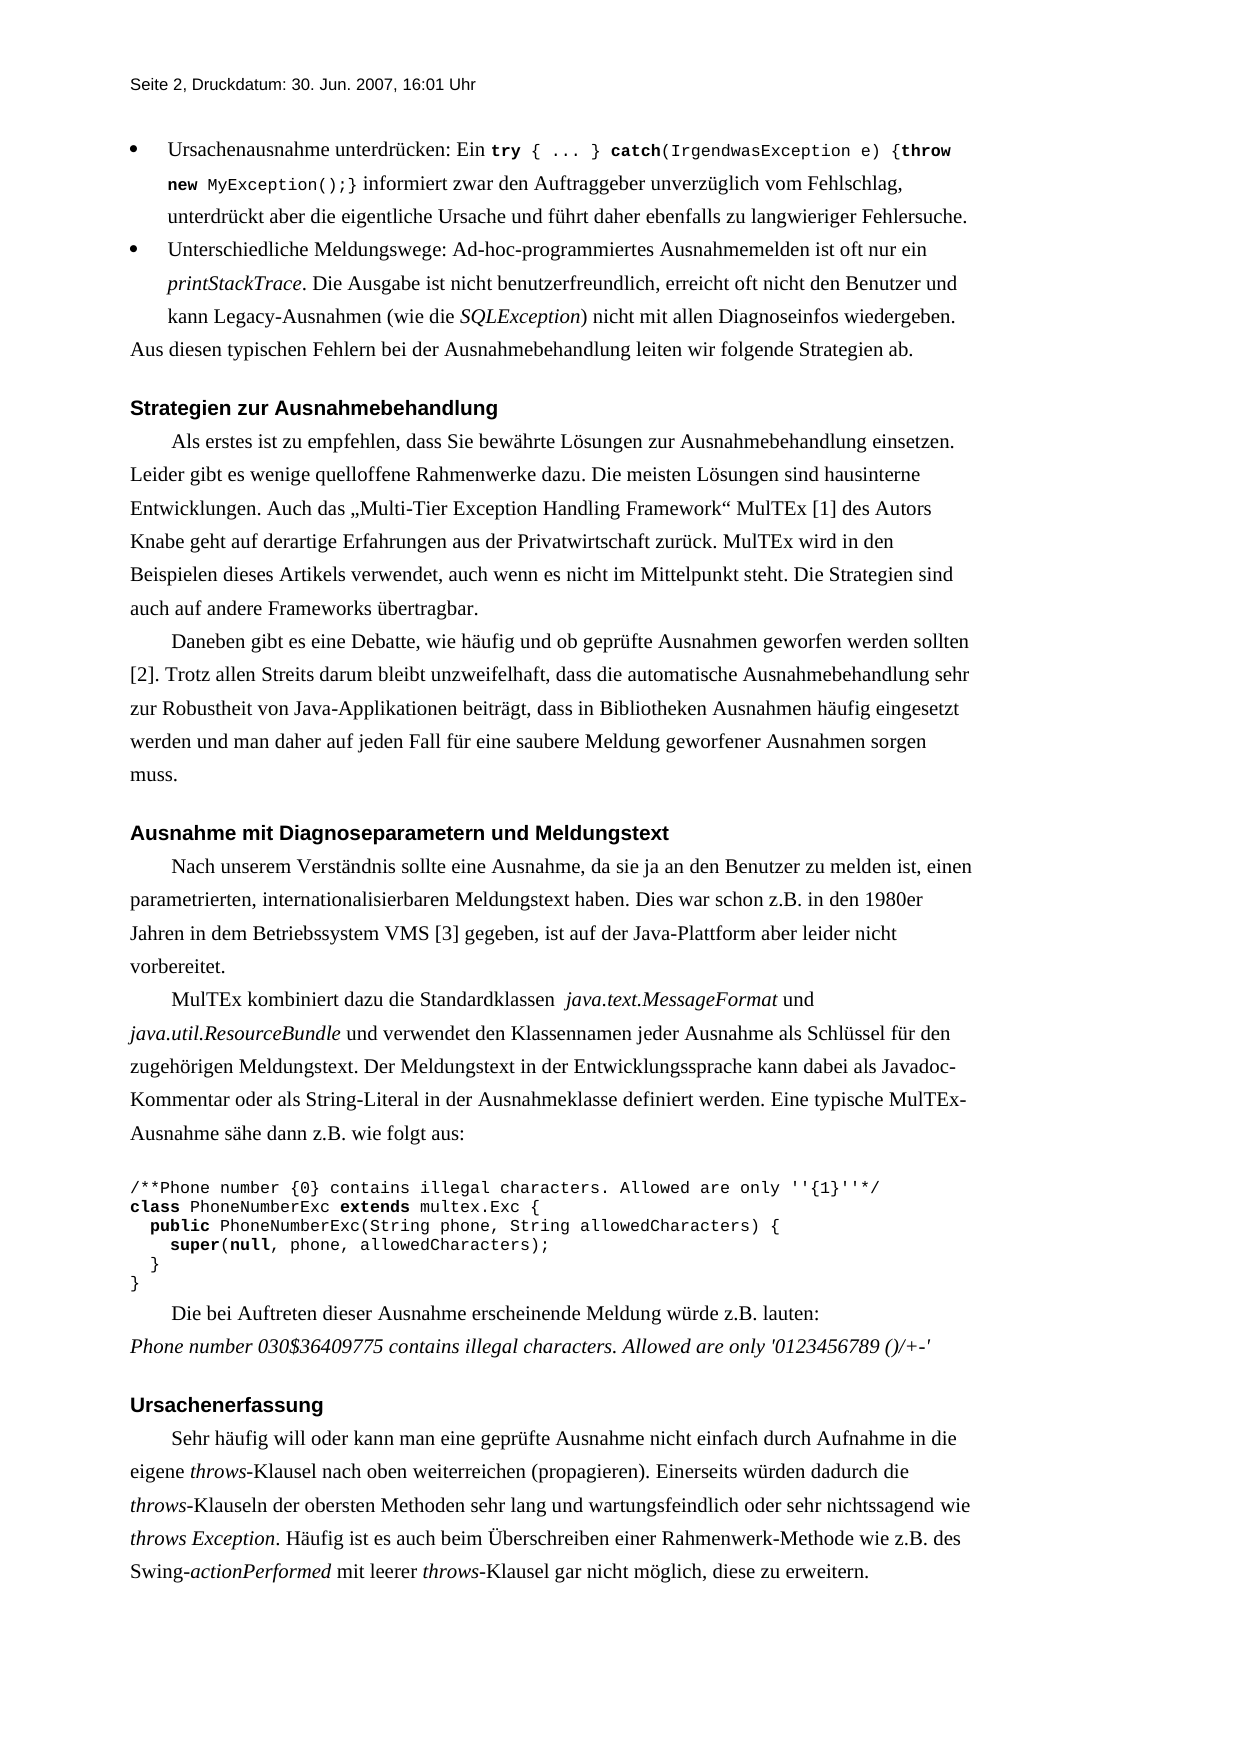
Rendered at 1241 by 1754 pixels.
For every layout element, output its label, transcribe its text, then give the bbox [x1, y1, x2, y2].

text Nach unserem Verständnis sollte eine Ausnahme, da sie ja an den Benutzer zu melden ist, einen parametrierten, internationalisierbaren Meldungstext haben. Dies war schon z.B. in den 1980er Jahren in dem Betriebssystem VMS [3] gegeben, ist auf der Java-Plattform aber leider nicht vorbereitet. [130, 847, 974, 980]
text public PhoneNumberExc(String phone, String allowedCharacters) { [130, 1218, 974, 1237]
text } [130, 1275, 974, 1294]
text } [130, 1256, 974, 1275]
text Die bei Auftreten dieser Ausnahme erscheinende Meldung würde z.B. lauten: Phone number 030$36409775 contains illegal characters. Allowed are only '0123456789 ()/+-' [130, 1294, 974, 1360]
text Strategien zur Ausnahmebehandlung [130, 388, 974, 422]
text Daneben gibt es eine Debatte, wie häufig und ob geprüfte Ausnahmen geworfen werden sollten [2]. Trotz allen Streits darum bleibt unzweifelhaft, dass die automatische Ausnahmebehandlung sehr zur Robustheit von Java-Applikationen beiträgt, dass in Bibliotheken Ausnahmen häufig eingesetzt werden und man daher auf jeden Fall für eine saubere Meldung geworfener Ausnahmen sorgen muss. [130, 622, 974, 788]
text MulTEx kombiniert dazu die Standardklassen java.text.MessageFormat und java.util.ResourceBundle und verwendet den Klassennamen jeder Ausnahme als Schlüssel für den zugehörigen Meldungstext. Der Meldungstext in der Entwicklungssprache kann dabei als Javadoc-Kommentar oder als String-Literal in der Ausnahmeklasse definiert werden. Eine typische MulTEx-Ausnahme sähe dann z.B. wie folgt aus: [130, 980, 974, 1147]
text Aus diesen typischen Fehlern bei der Ausnahmebehandlung leiten wir folgende Strategien ab. [130, 330, 974, 363]
list Unterschiedliche Meldungswege: Ad-hoc-programmiertes Ausnahmemelden ist oft nur ein printStackTrace. Die Ausgabe ist nicht benutzerfreundlich, erreicht oft nicht den Benutzer und kann Legacy-Ausnahmen (wie die SQLException) nicht mit allen Diagnoseinfos wiedergeben. [130, 230, 974, 330]
text super(null, phone, allowedCharacters); [130, 1237, 974, 1256]
text Ursachenerfassung [130, 1385, 974, 1419]
list Ursachenausnahme unterdrücken: Ein try { ... } catch(IrgendwasException e) {throw new MyException();} informiert zwar den Auftraggeber unverzüglich vom Fehlschlag, unterdrückt aber die eigentliche Ursache und führt daher ebenfalls zu langwieriger Fehlersuche. [130, 130, 974, 230]
text Sehr häufig will oder kann man eine geprüfte Ausnahme nicht einfach durch Aufnahme in die eigene throws-Klausel nach oben weiterreichen (propagieren). Einerseits würden dadurch die throws-Klauseln der obersten Methoden sehr lang und wartungsfeindlich oder sehr nichtssagend wie throws Exception. Häufig ist es auch beim Überschreiben einer Rahmenwerk-Methode wie z.B. des Swing-actionPerformed mit leerer throws-Klausel gar nicht möglich, diese zu erweitern. [130, 1419, 974, 1585]
text Ausnahme mit Diagnoseparametern und Meldungstext [130, 813, 974, 847]
text class PhoneNumberExc extends multex.Exc { [130, 1199, 974, 1218]
text /**Phone number {0} contains illegal characters. Allowed are only ''{1}''*/ [130, 1180, 974, 1199]
text Als erstes ist zu empfehlen, dass Sie bewährte Lösungen zur Ausnahmebehandlung einsetzen. Leider gibt es wenige quelloffene Rahmenwerke dazu. Die meisten Lösungen sind hausinterne Entwicklungen. Auch das „Multi-Tier Exception Handling Framework“ MulTEx [1] des Autors Knabe geht auf derartige Erfahrungen aus der Privatwirtschaft zurück. MulTEx wird in den Beispielen dieses Artikels verwendet, auch wenn es nicht im Mittelpunkt steht. Die Strategien sind auch auf andere Frameworks übertragbar. [130, 422, 974, 622]
